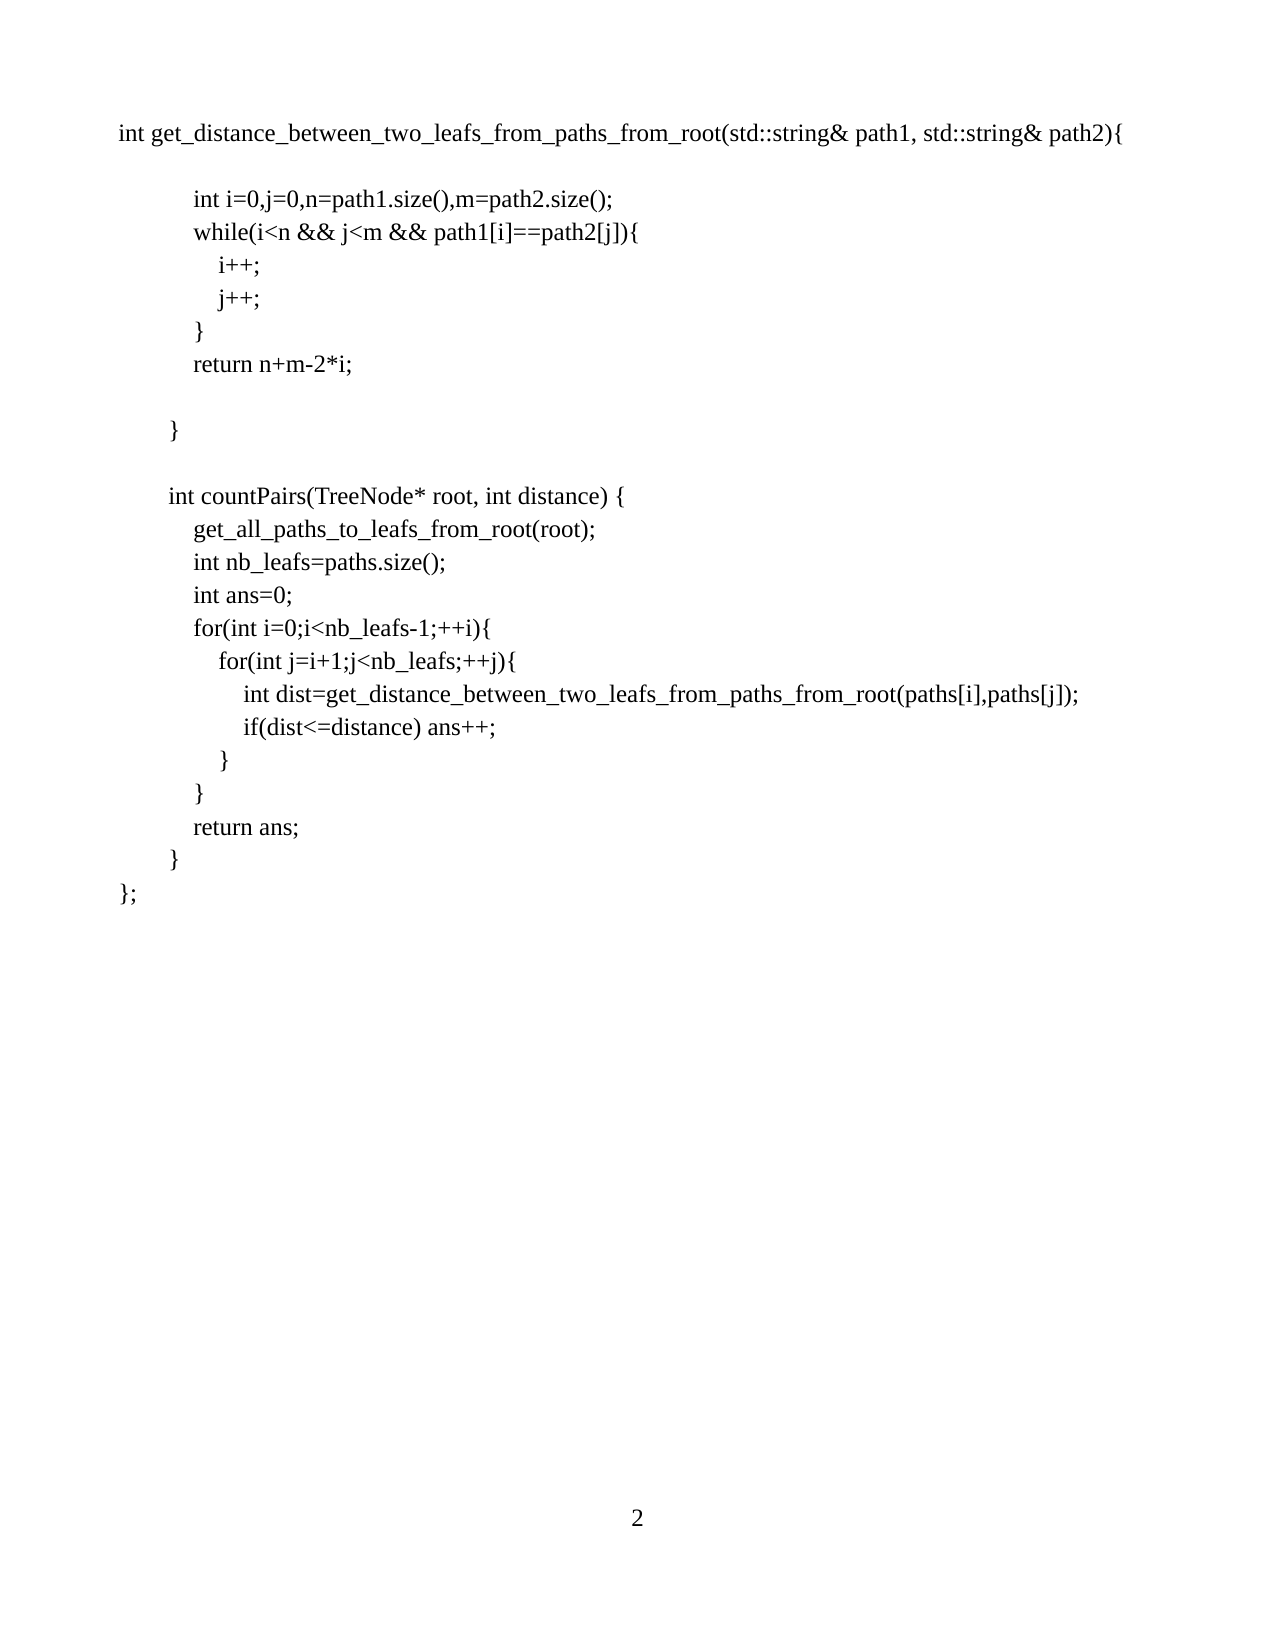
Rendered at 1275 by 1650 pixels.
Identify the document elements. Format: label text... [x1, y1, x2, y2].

text int nb_leafs=paths.size(); [118, 547, 1157, 576]
text int ans=0; [118, 580, 1157, 609]
text get_all_paths_to_leafs_from_root(root); [118, 514, 1157, 543]
text } [118, 746, 1157, 774]
text } [118, 844, 1157, 873]
text if(dist<=distance) ans++; [118, 712, 1157, 741]
text int get_distance_between_two_leafs_from_paths_from_root(std::string& path1, std::string& path2){ [118, 118, 1157, 147]
text for(int j=i+1;j<nb_leafs;++j){ [118, 646, 1157, 675]
text j++; [118, 283, 1157, 312]
text }; [118, 878, 1157, 906]
text i++; [118, 250, 1157, 279]
text } [118, 778, 1157, 807]
text } [118, 415, 1157, 444]
text int countPairs(TreeNode* root, int distance) { [118, 481, 1157, 510]
text int i=0,j=0,n=path1.size(),m=path2.size(); [118, 184, 1157, 213]
text return ans; [118, 812, 1157, 840]
text } [118, 316, 1157, 345]
text return n+m-2*i; [118, 349, 1157, 378]
text while(i<n && j<m && path1[i]==path2[j]){ [118, 217, 1157, 246]
text for(int i=0;i<nb_leafs-1;++i){ [118, 613, 1157, 642]
text int dist=get_distance_between_two_leafs_from_paths_from_root(paths[i],paths[j]); [118, 679, 1157, 708]
